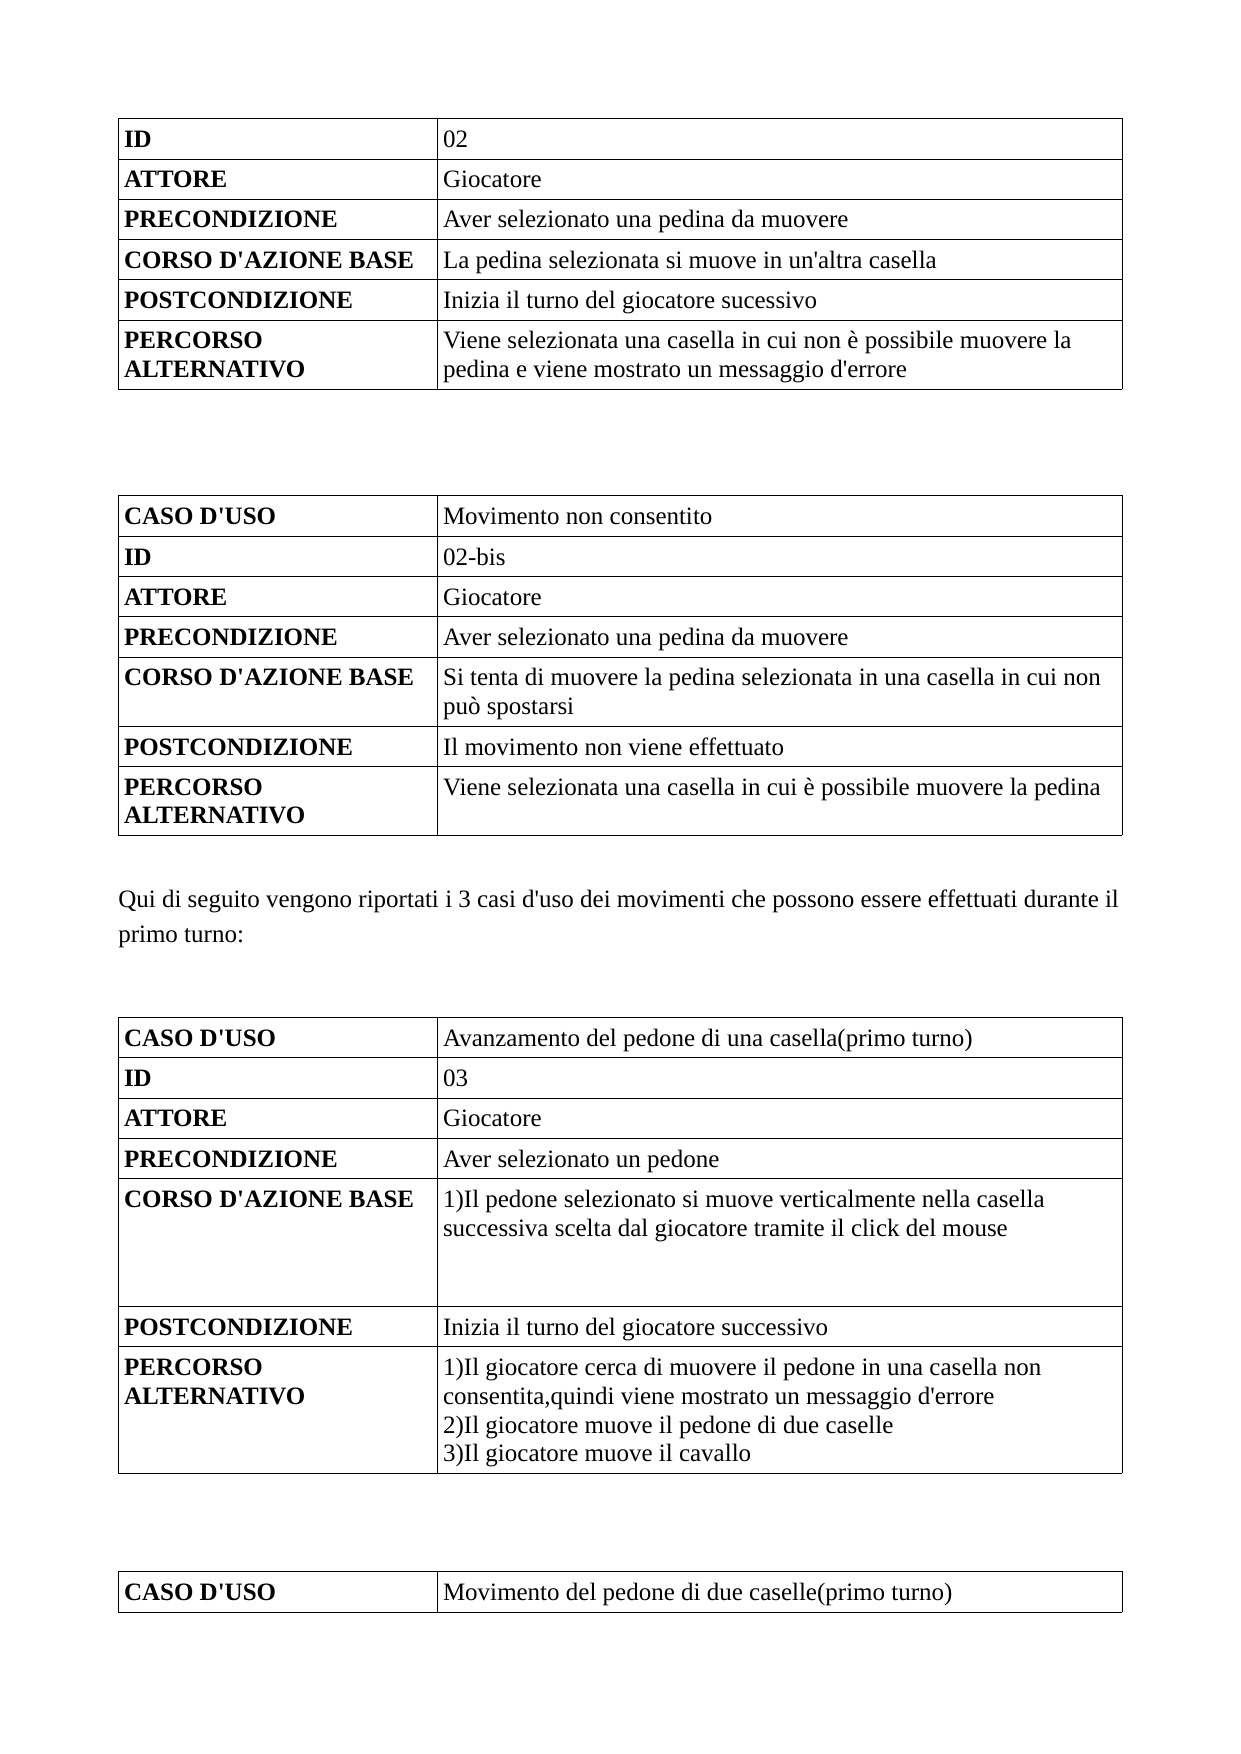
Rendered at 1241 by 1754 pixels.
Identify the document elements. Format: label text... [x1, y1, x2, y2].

table_cell POSTCONDIZIONE [119, 1307, 437, 1346]
text Qui di seguito vengono riportati i 3 casi d'uso dei movimenti che possono essere effettuati durante il primo turno: [118, 884, 1122, 947]
table_header CASO D'USO [119, 1572, 437, 1612]
table_cell Viene selezionata una casella in cui non è possibile muovere la pedina e viene mostrato un messaggio d'errore [438, 321, 1122, 389]
table_cell PRECONDIZIONE [119, 1139, 437, 1178]
table_cell Aver selezionato una pedina da muovere [438, 200, 1122, 239]
table_cell PRECONDIZIONE [119, 200, 437, 239]
table_cell Inizia il turno del giocatore sucessivo [438, 280, 1122, 320]
table_cell Si tenta di muovere la pedina selezionata in una casella in cui non può spostarsi [438, 658, 1122, 726]
table_cell ATTORE [119, 577, 437, 616]
table_cell PERCORSO ALTERNATIVO [119, 1347, 437, 1473]
table_cell Giocatore [438, 577, 1122, 616]
table_cell 03 [438, 1058, 1122, 1097]
table_cell Il movimento non viene effettuato [438, 727, 1122, 766]
table_cell 02 [438, 119, 1122, 158]
table_cell 1)Il giocatore cerca di muovere il pedone in una casella non consentita,quindi viene mostrato un messaggio d'errore 2)Il giocatore muove il pedone di due caselle 3)Il giocatore muove il cavallo [438, 1347, 1122, 1473]
table_cell Aver selezionato un pedone [438, 1139, 1122, 1178]
table_cell ATTORE [119, 160, 437, 199]
table_cell 1)Il pedone selezionato si muove verticalmente nella casella successiva scelta dal giocatore tramite il click del mouse [438, 1179, 1122, 1306]
table_cell Aver selezionato una pedina da muovere [438, 617, 1122, 657]
table_cell Giocatore [438, 160, 1122, 199]
table_header Movimento non consentito [438, 496, 1122, 536]
table_cell POSTCONDIZIONE [119, 280, 437, 320]
table_cell PERCORSO ALTERNATIVO [119, 321, 437, 389]
table_cell ID [119, 1058, 437, 1097]
table_cell ID [119, 537, 437, 576]
table_cell CORSO D'AZIONE BASE [119, 658, 437, 726]
table_cell Viene selezionata una casella in cui è possibile muovere la pedina [438, 767, 1122, 835]
table_header Avanzamento del pedone di una casella(primo turno) [438, 1018, 1122, 1057]
table_header CASO D'USO [119, 496, 437, 536]
table_cell 02-bis [438, 537, 1122, 576]
table_cell La pedina selezionata si muove in un'altra casella [438, 240, 1122, 279]
table_cell Giocatore [438, 1099, 1122, 1138]
table_cell CORSO D'AZIONE BASE [119, 240, 437, 279]
table_cell ATTORE [119, 1099, 437, 1138]
table_cell Inizia il turno del giocatore successivo [438, 1307, 1122, 1346]
table_cell PRECONDIZIONE [119, 617, 437, 657]
table_cell ID [119, 119, 437, 158]
table_cell CORSO D'AZIONE BASE [119, 1179, 437, 1306]
table_header CASO D'USO [119, 1018, 437, 1057]
table_cell POSTCONDIZIONE [119, 727, 437, 766]
table_header Movimento del pedone di due caselle(primo turno) [438, 1572, 1122, 1612]
table_cell PERCORSO ALTERNATIVO [119, 767, 437, 835]
